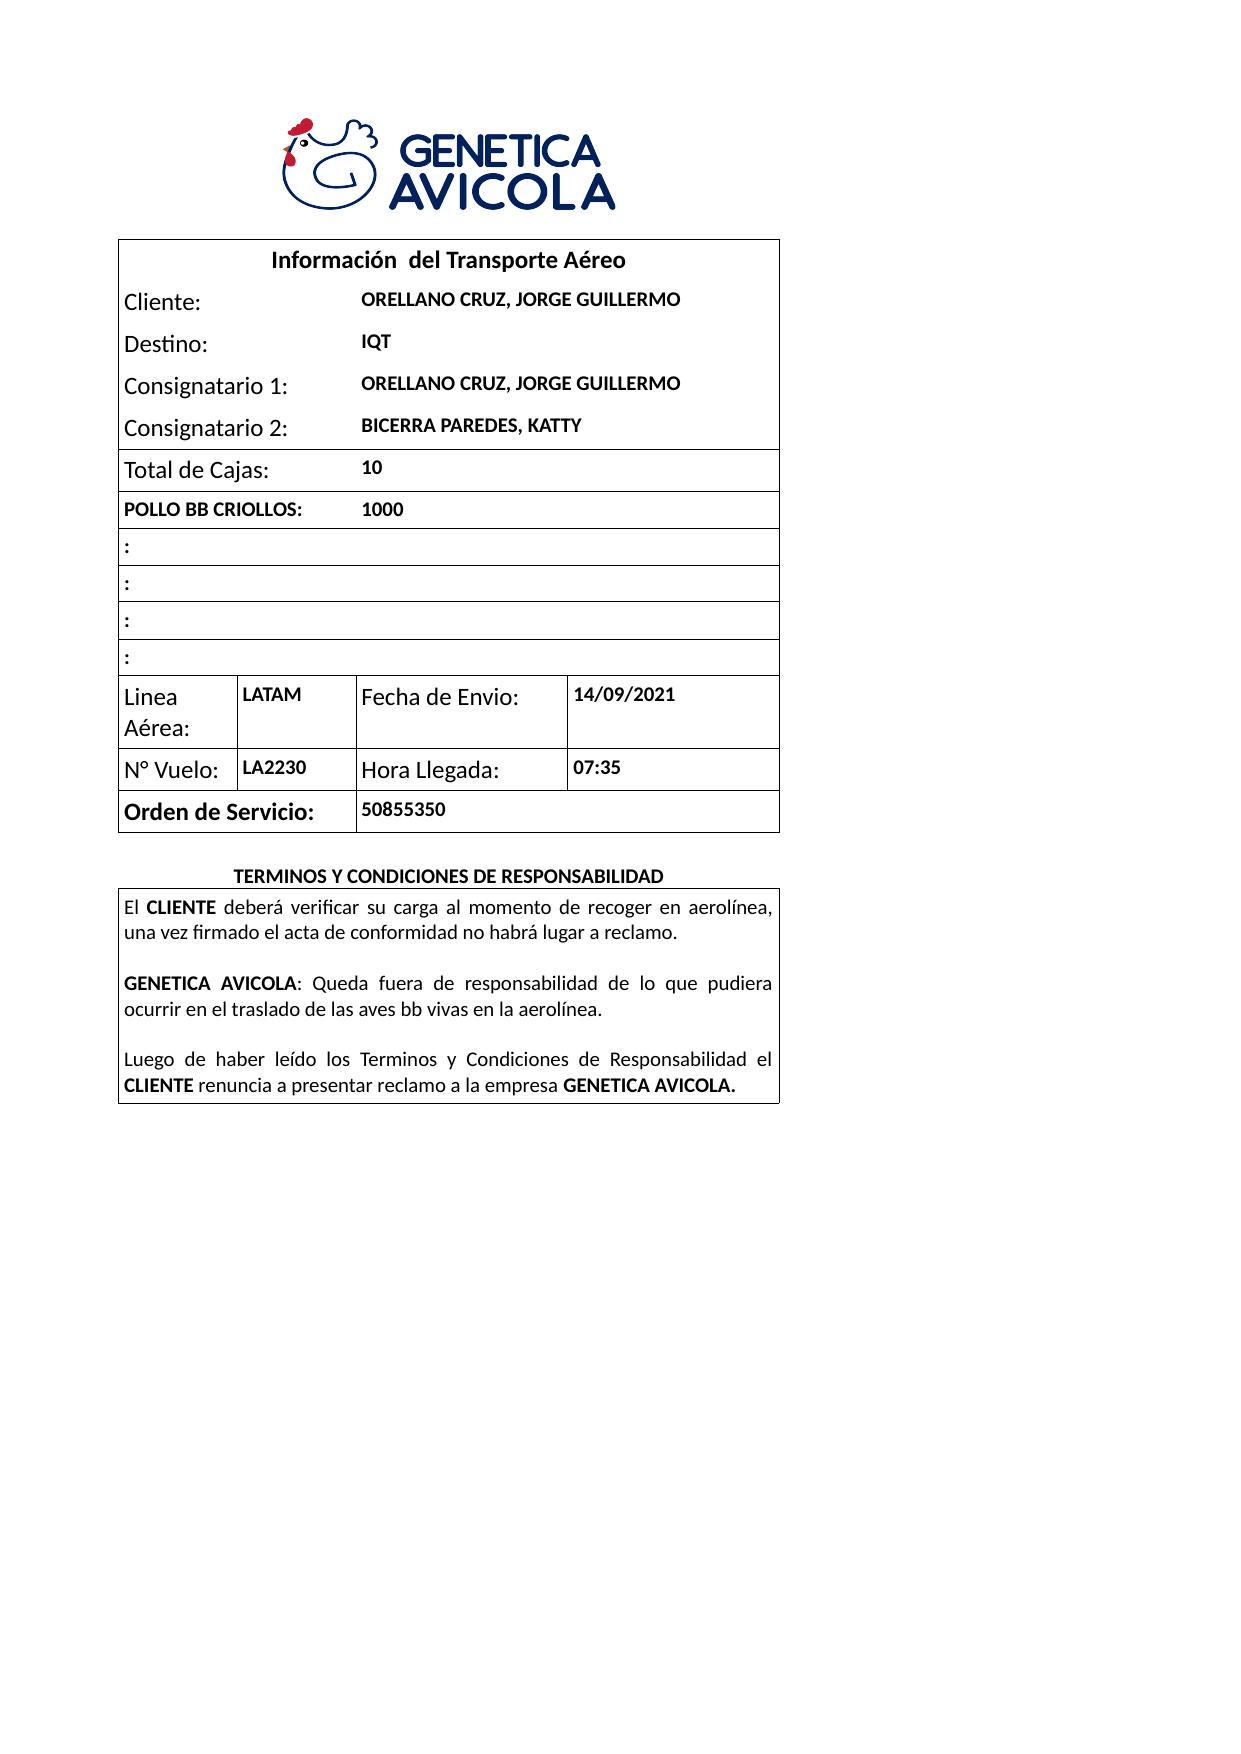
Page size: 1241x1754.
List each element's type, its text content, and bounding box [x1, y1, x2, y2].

table_cell LATAM [238, 676, 356, 748]
table_cell [356, 640, 779, 675]
table_cell 1000 [356, 492, 779, 527]
table_cell POLLO BB CRIOLLOS: [119, 492, 356, 527]
table_cell Cliente: [119, 281, 356, 322]
table_cell 14/09/2021 [568, 676, 779, 748]
table_cell IQT [356, 323, 779, 364]
table_cell Total de Cajas: [119, 450, 356, 491]
table_cell Fecha de Envio: [357, 676, 567, 748]
table_cell [356, 602, 779, 638]
picture [282, 118, 616, 210]
table_cell : [119, 602, 356, 638]
table_header Información del Transporte Aéreo [119, 240, 779, 281]
table_cell : [119, 566, 356, 601]
table_cell [356, 529, 779, 564]
table_cell Orden de Servicio: [119, 791, 356, 832]
table_cell ORELLANO CRUZ, JORGE GUILLERMO [356, 365, 779, 406]
table_cell TERMINOS Y CONDICIONES DE RESPONSABILIDAD [118, 833, 779, 888]
table_cell N° Vuelo: [119, 749, 237, 790]
table_cell Hora Llegada: [357, 749, 567, 790]
table_cell 10 [356, 450, 779, 491]
table_cell ORELLANO CRUZ, JORGE GUILLERMO [356, 281, 779, 322]
table_cell El CLIENTE deberá verificar su carga al momento de recoger en aerolínea, una vez firmado el acta de conformidad no habrá lugar a reclamo. GENETICA AVICOLA: Queda fuera de responsabilidad de lo que pudiera ocurrir en el traslado de las aves bb vivas en la aerolínea. Luego de haber leído los Terminos y Condiciones de Responsabilidad el CLIENTE renuncia a presentar reclamo a la empresa GENETICA AVICOLA. [119, 889, 779, 1103]
table_cell LA2230 [238, 749, 356, 790]
table_cell [356, 566, 779, 601]
table_cell Linea Aérea: [119, 676, 237, 748]
table_cell : [119, 640, 356, 675]
table_cell Destino: [119, 323, 356, 364]
table_cell 07:35 [568, 749, 779, 790]
table_cell BICERRA PAREDES, KATTY [356, 406, 779, 448]
table_cell Consignatario 2: [119, 406, 356, 448]
table_cell : [119, 529, 356, 564]
table_cell 50855350 [357, 791, 779, 832]
table_cell Consignatario 1: [119, 365, 356, 406]
